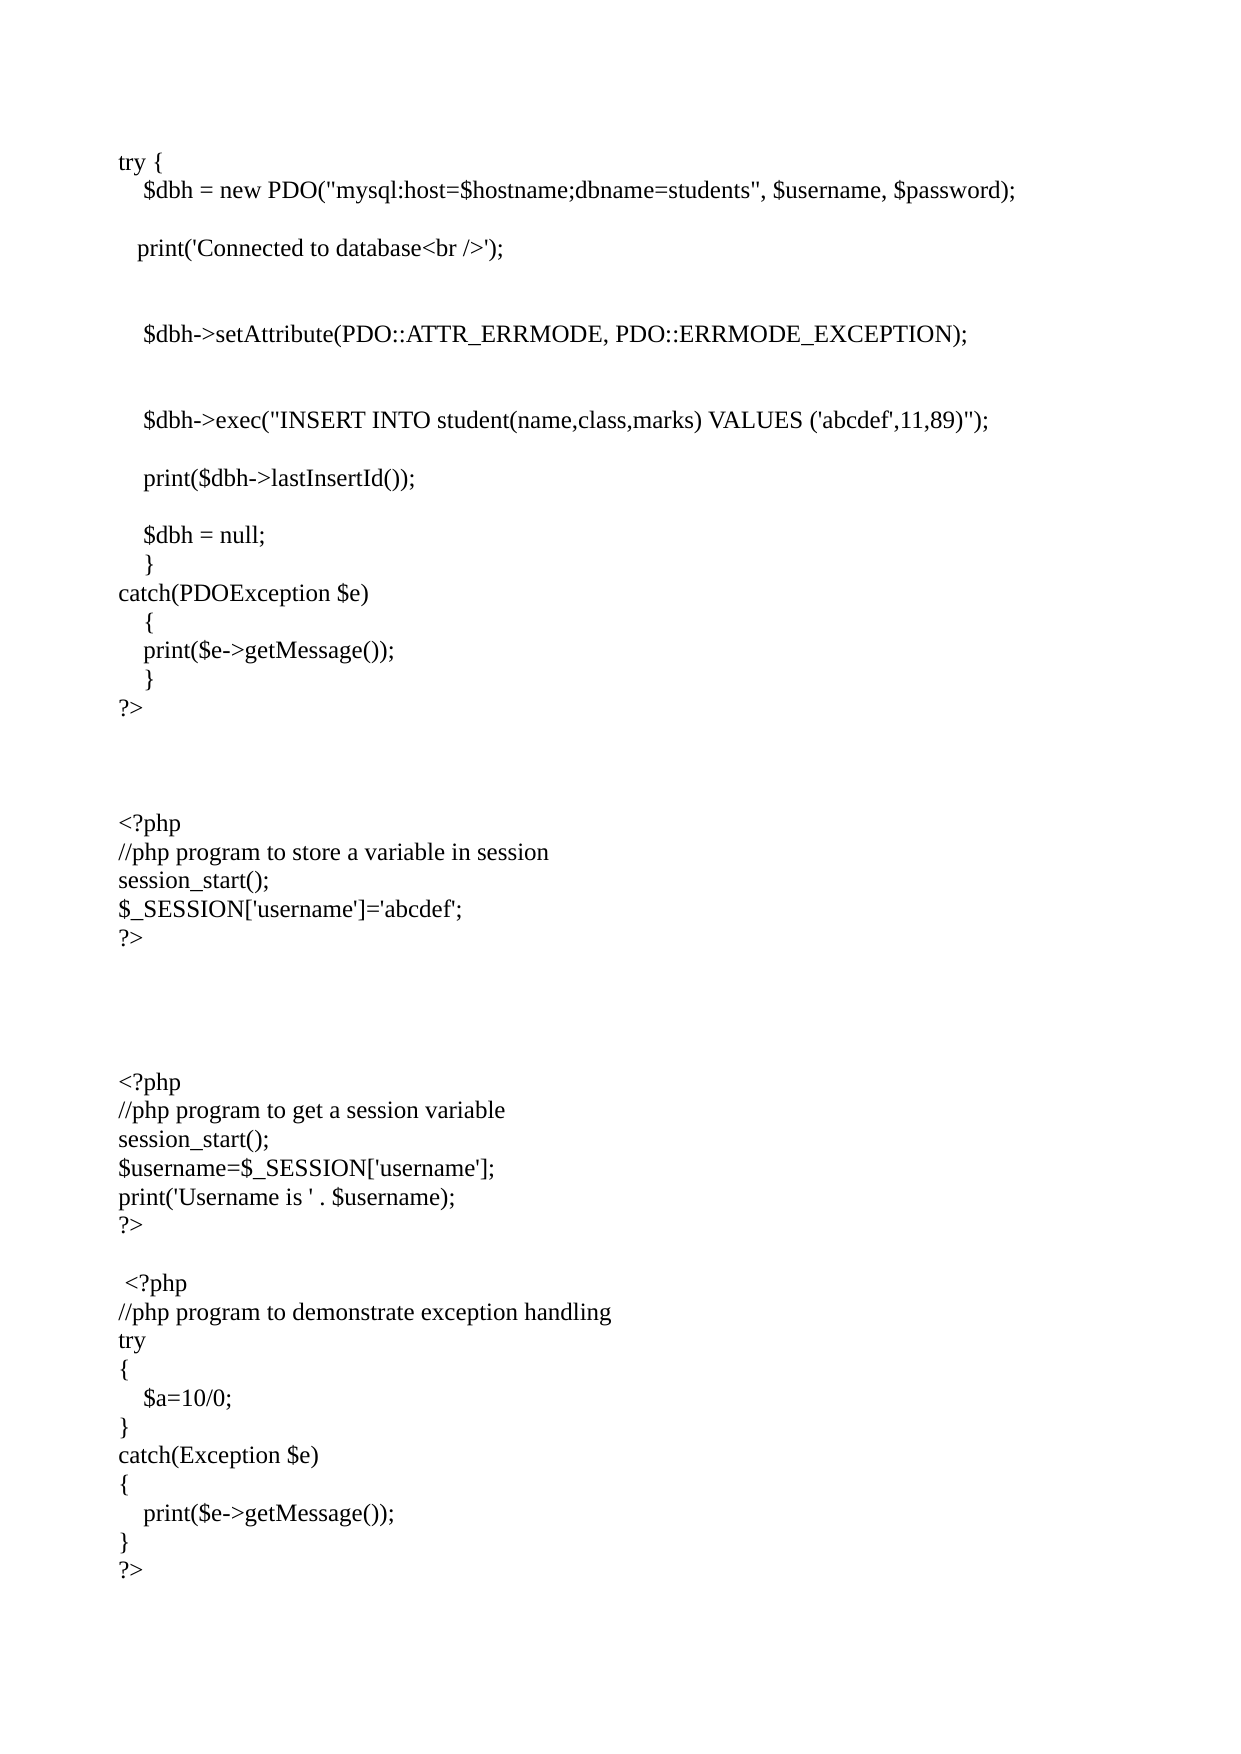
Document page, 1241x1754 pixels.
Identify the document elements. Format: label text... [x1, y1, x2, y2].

text catch(PDOException $e) [118, 578, 1122, 607]
text print($e->getMessage()); [118, 636, 1122, 664]
text $username=$_SESSION['username']; [118, 1153, 1122, 1182]
text $dbh = new PDO("mysql:host=$hostname;dbname=students", $username, $password); [118, 176, 1122, 204]
text } [118, 1527, 1122, 1556]
text { [118, 1354, 1122, 1383]
text print($dbh->lastInsertId()); [118, 463, 1122, 492]
text try { [118, 147, 1122, 176]
text ?> [118, 923, 1122, 952]
text { [118, 1469, 1122, 1498]
text print('Connected to database<br />'); [118, 233, 1122, 262]
text <?php [118, 1268, 1122, 1297]
text try [118, 1326, 1122, 1354]
text <?php [118, 1067, 1122, 1096]
text ?> [118, 1211, 1122, 1239]
text $_SESSION['username']='abcdef'; [118, 894, 1122, 923]
text $dbh->exec("INSERT INTO student(name,class,marks) VALUES ('abcdef',11,89)"); [118, 406, 1122, 434]
text print($e->getMessage()); [118, 1498, 1122, 1527]
text ?> [118, 1556, 1122, 1584]
text session_start(); [118, 866, 1122, 894]
text { [118, 607, 1122, 636]
text $dbh->setAttribute(PDO::ATTR_ERRMODE, PDO::ERRMODE_EXCEPTION); [118, 319, 1122, 348]
text } [118, 549, 1122, 578]
text $a=10/0; [118, 1383, 1122, 1412]
text ?> [118, 693, 1122, 722]
text <?php [118, 808, 1122, 837]
text //php program to get a session variable [118, 1096, 1122, 1124]
text //php program to demonstrate exception handling [118, 1297, 1122, 1326]
text $dbh = null; [118, 521, 1122, 549]
text } [118, 664, 1122, 693]
text //php program to store a variable in session [118, 837, 1122, 866]
text print('Username is ' . $username); [118, 1182, 1122, 1211]
text session_start(); [118, 1124, 1122, 1153]
text } [118, 1412, 1122, 1441]
text catch(Exception $e) [118, 1441, 1122, 1469]
